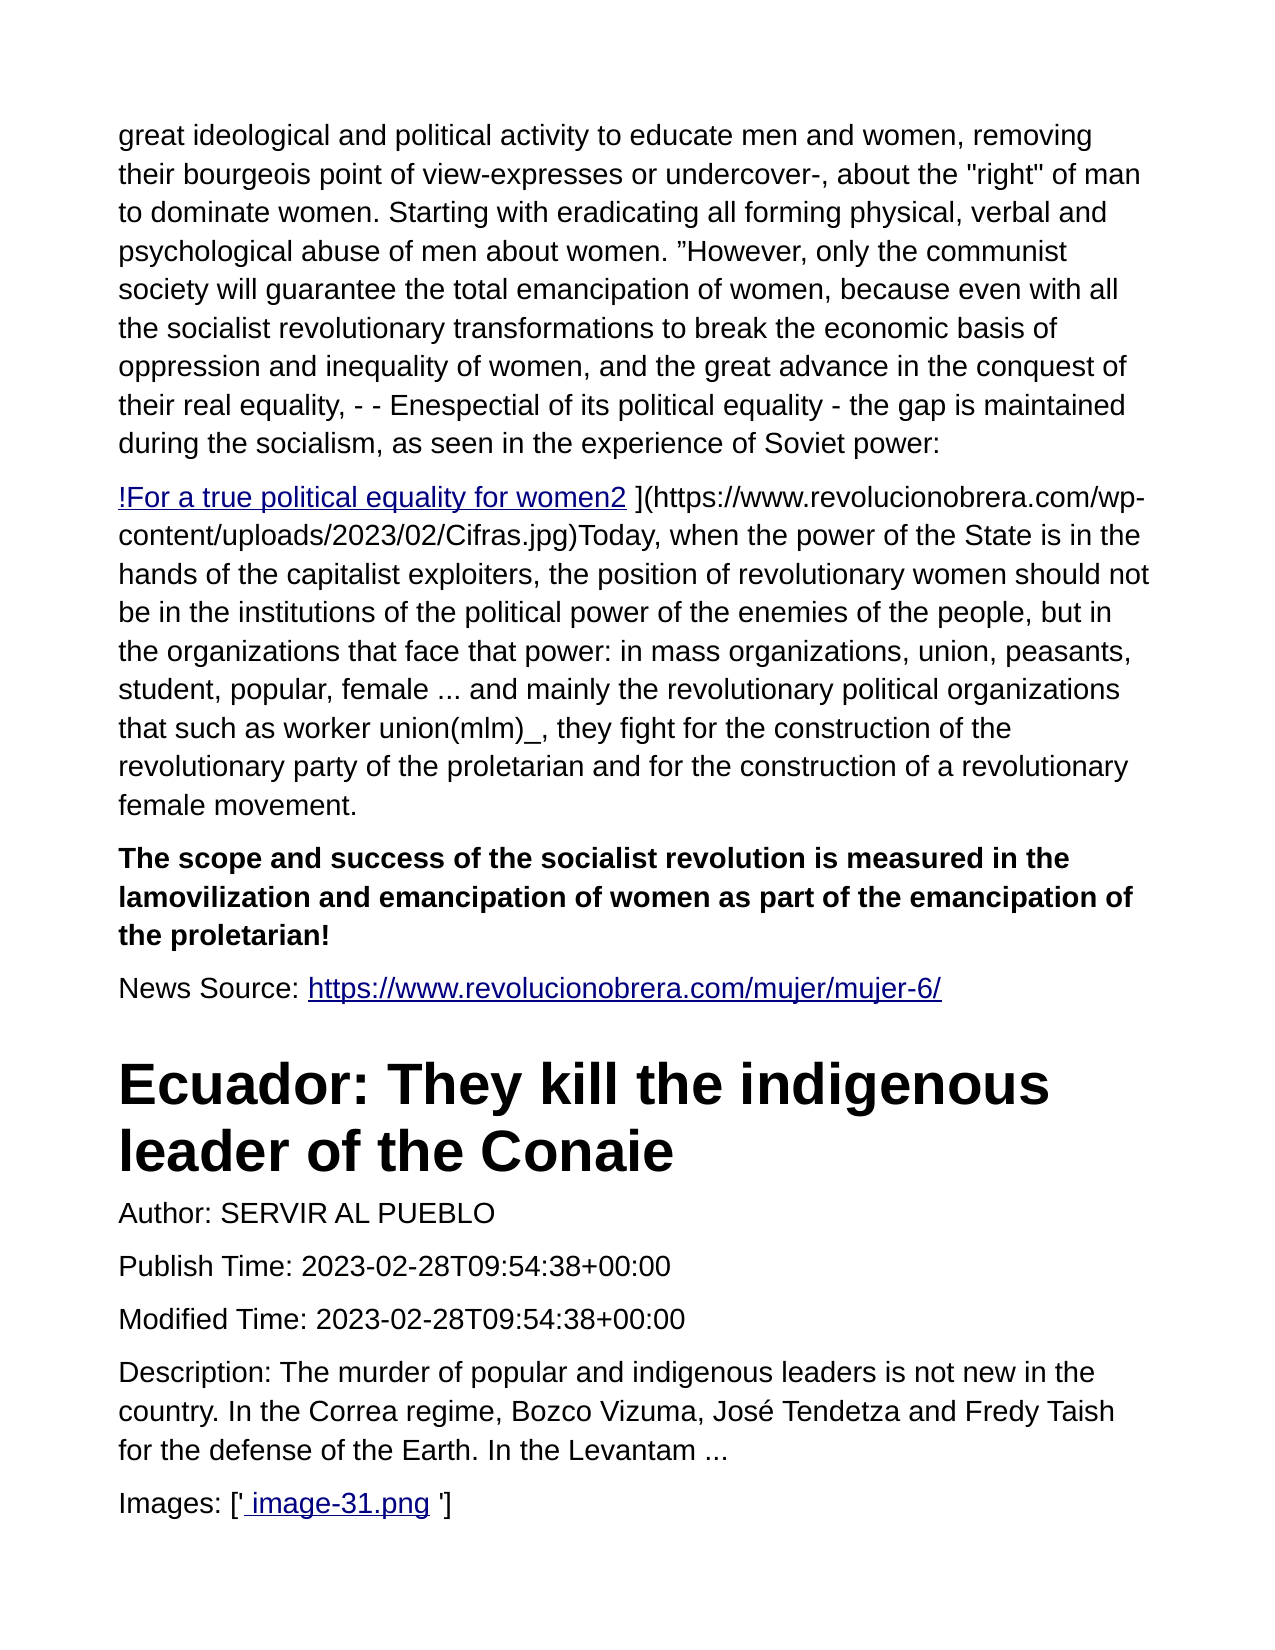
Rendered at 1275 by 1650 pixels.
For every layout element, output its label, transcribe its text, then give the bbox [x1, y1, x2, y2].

text Description: The murder of popular and indigenous leaders is not new in the country. In the Correa regime, Bozco Vizuma, José Tendetza and Fredy Taish for the defense of the Earth. In the Levantam ... [118, 1355, 1157, 1466]
text !For a true political equality for women2 ](https://www.revolucionobrera.com/wp-content/uploads/2023/02/Cifras.jpg)Today, when the power of the State is in the hands of the capitalist exploiters, the position of revolutionary women should not be in the institutions of the political power of the enemies of the people, but in the organizations that face that power: in mass organizations, union, peasants, student, popular, female ... and mainly the revolutionary political organizations that such as worker union(mlm)_, they fight for the construction of the revolutionary party of the proletarian and for the construction of a revolutionary female movement. [118, 479, 1157, 821]
text Images: [' image-31.png '] [118, 1486, 1157, 1519]
text Modified Time: 2023-02-28T09:54:38+00:00 [118, 1302, 1157, 1336]
subtitle Ecuador: They kill the indigenous leader of the Conaie [118, 1049, 1157, 1183]
text great ideological and political activity to educate men and women, removing their bourgeois point of view-expresses or undercover-, about the "right" of man to dominate women. Starting with eradicating all forming physical, verbal and psychological abuse of men about women. ”However, only the communist society will guarantee the total emancipation of women, because even with all the socialist revolutionary transformations to break the economic basis of oppression and inequality of women, and the great advance in the conquest of their real equality, - - Enespectial of its political equality - the gap is maintained during the socialism, as seen in the experience of Soviet power: [118, 118, 1157, 460]
text News Source: https://www.revolucionobrera.com/mujer/mujer-6/ [118, 971, 1157, 1005]
text Author: SERVIR AL PUEBLO [118, 1196, 1157, 1229]
text Publish Time: 2023-02-28T09:54:38+00:00 [118, 1249, 1157, 1283]
text The scope and success of the socialist revolution is measured in the lamovilization and emancipation of women as part of the emancipation of the proletarian! [118, 841, 1157, 952]
